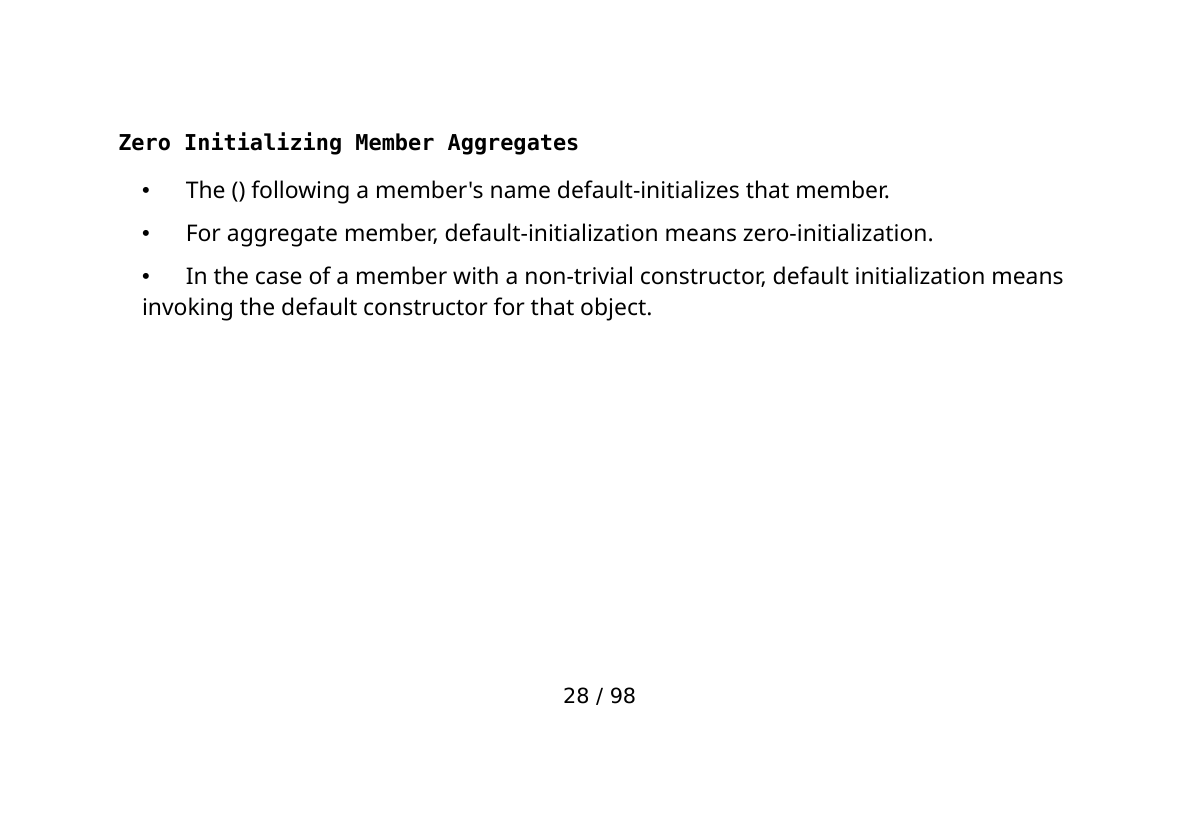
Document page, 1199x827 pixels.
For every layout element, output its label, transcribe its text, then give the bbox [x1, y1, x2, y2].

subtitle In the case of a member with a non-trivial constructor, default initialization means invoking the default constructor for that object. [142, 260, 1081, 322]
subtitle For aggregate member, default-initialization means zero-initialization. [142, 217, 1081, 248]
subtitle The () following a member's name default-initializes that member. [142, 173, 1081, 205]
title Zero Initializing Member Aggregates [118, 130, 1081, 156]
